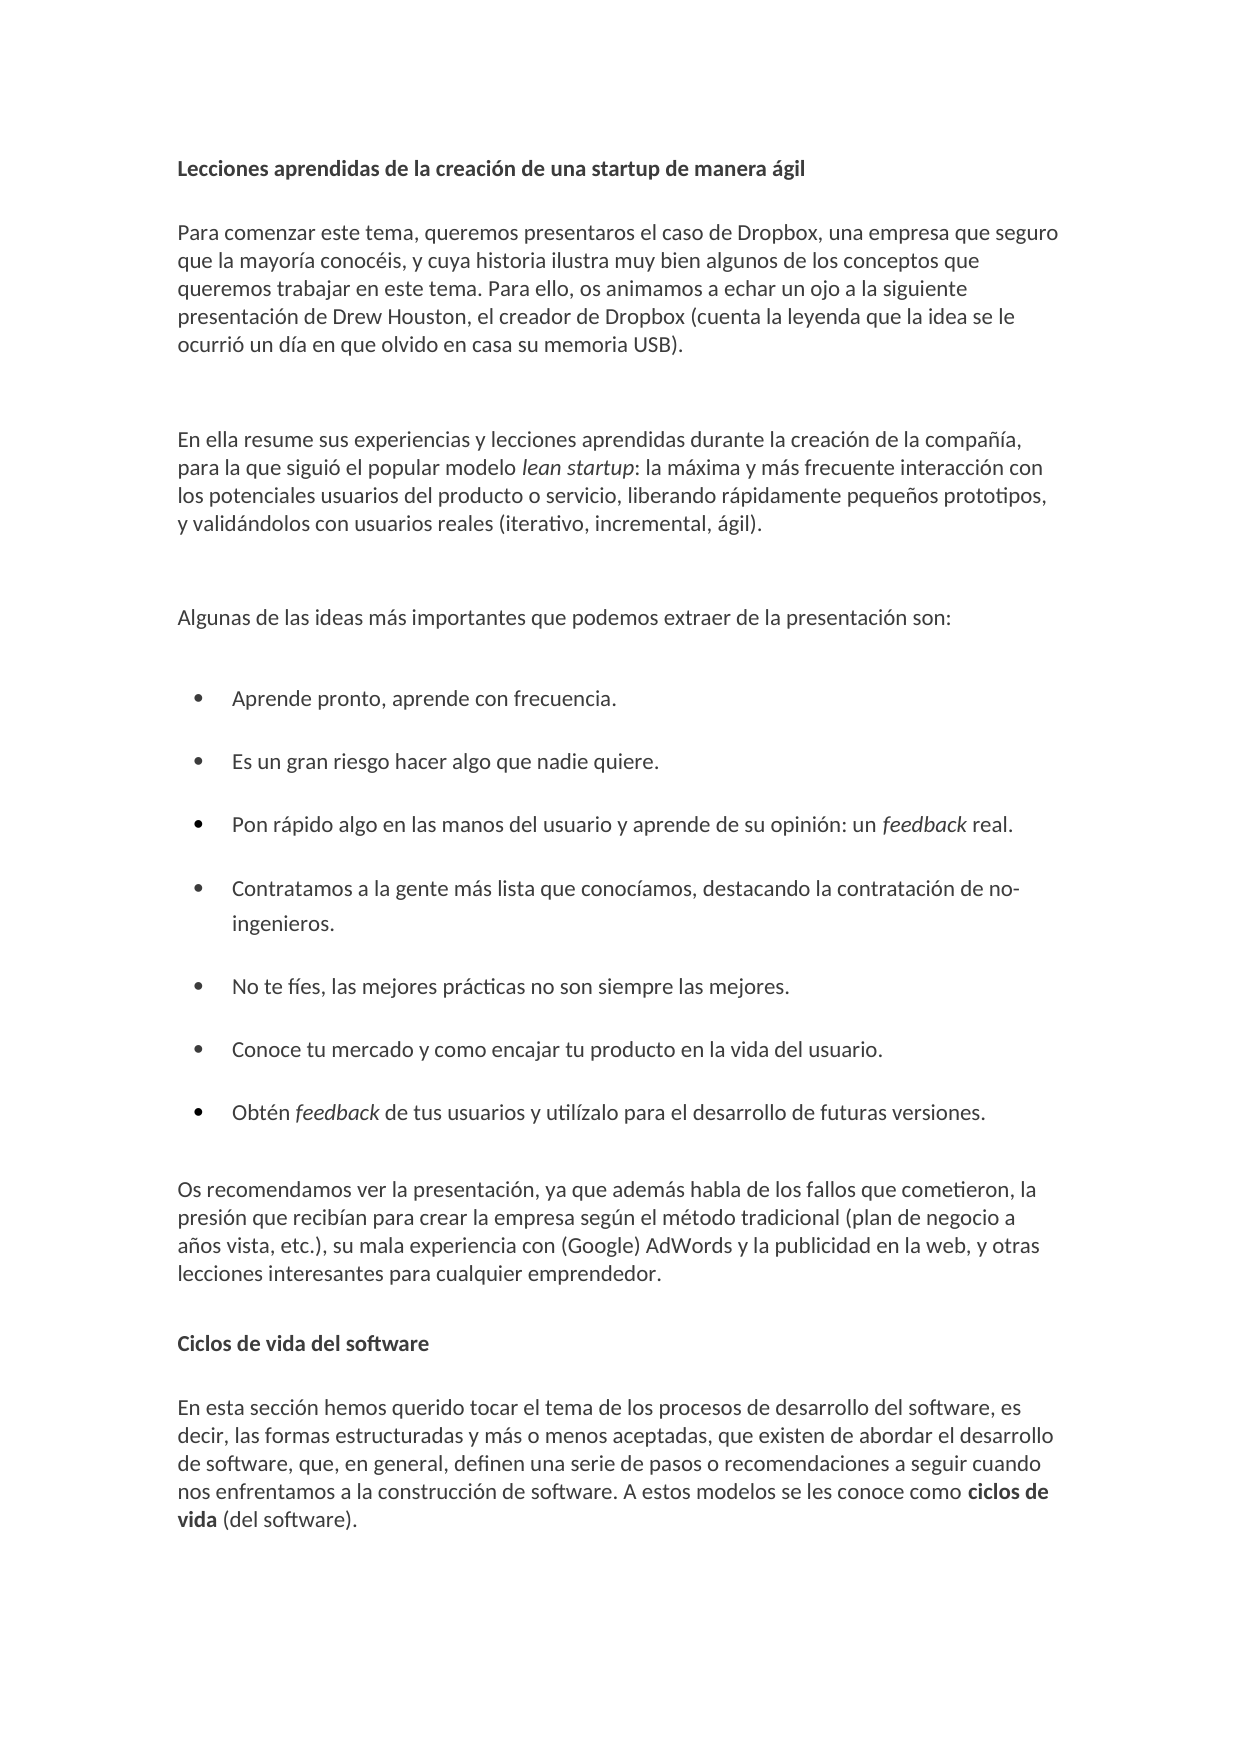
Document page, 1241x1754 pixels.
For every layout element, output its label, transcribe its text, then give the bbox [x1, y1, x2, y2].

list Aprende pronto, aprende con frecuencia. [194, 677, 1063, 712]
list Obtén feedback de tus usuarios y utilízalo para el desarrollo de futuras versiones. [194, 1091, 1063, 1126]
text Os recomendamos ver la presentación, ya que además habla de los fallos que cometieron, la presión que recibían para crear la empresa según el método tradicional (plan de negocio a años vista, etc.), su mala experiencia con (Google) AdWords y la publicidad en la web, y otras lecciones interesantes para cualquier emprendedor. [177, 1175, 1063, 1287]
list Es un gran riesgo hacer algo que nadie quiere. [194, 741, 1063, 776]
list Pon rápido algo en las manos del usuario y aprende de su opinión: un feedback real. [194, 804, 1063, 839]
list Contratamos a la gente más lista que conocíamos, destacando la contratación de no-ingenieros. [194, 867, 1063, 937]
text En ella resume sus experiencias y lecciones aprendidas durante la creación de la compañía, para la que siguió el popular modelo lean startup: la máxima y más frecuente interacción con los potenciales usuarios del producto o servicio, liberando rápidamente pequeños prototipos, y validándolos con usuarios reales (iterativo, incremental, ágil). [177, 425, 1063, 537]
subtitle Ciclos de vida del software [177, 1323, 1063, 1358]
list Conoce tu mercado y como encajar tu producto en la vida del usuario. [194, 1028, 1063, 1063]
subtitle Lecciones aprendidas de la creación de una startup de manera ágil [177, 148, 1063, 183]
text Algunas de las ideas más importantes que podemos extraer de la presentación son: [177, 603, 1063, 632]
list No te fíes, las mejores prácticas no son siempre las mejores. [194, 965, 1063, 1000]
text Para comenzar este tema, queremos presentaros el caso de Dropbox, una empresa que seguro que la mayoría conocéis, y cuya historia ilustra muy bien algunos de los conceptos que queremos trabajar en este tema. Para ello, os animamos a echar un ojo a la siguiente presentación de Drew Houston, el creador de Dropbox (cuenta la leyenda que la idea se le ocurrió un día en que olvido en casa su memoria USB). [177, 218, 1063, 358]
text En esta sección hemos querido tocar el tema de los procesos de desarrollo del software, es decir, las formas estructuradas y más o menos aceptadas, que existen de abordar el desarrollo de software, que, en general, definen una serie de pasos o recomendaciones a seguir cuando nos enfrentamos a la construcción de software. A estos modelos se les conoce como ciclos de vida (del software). [177, 1393, 1063, 1533]
